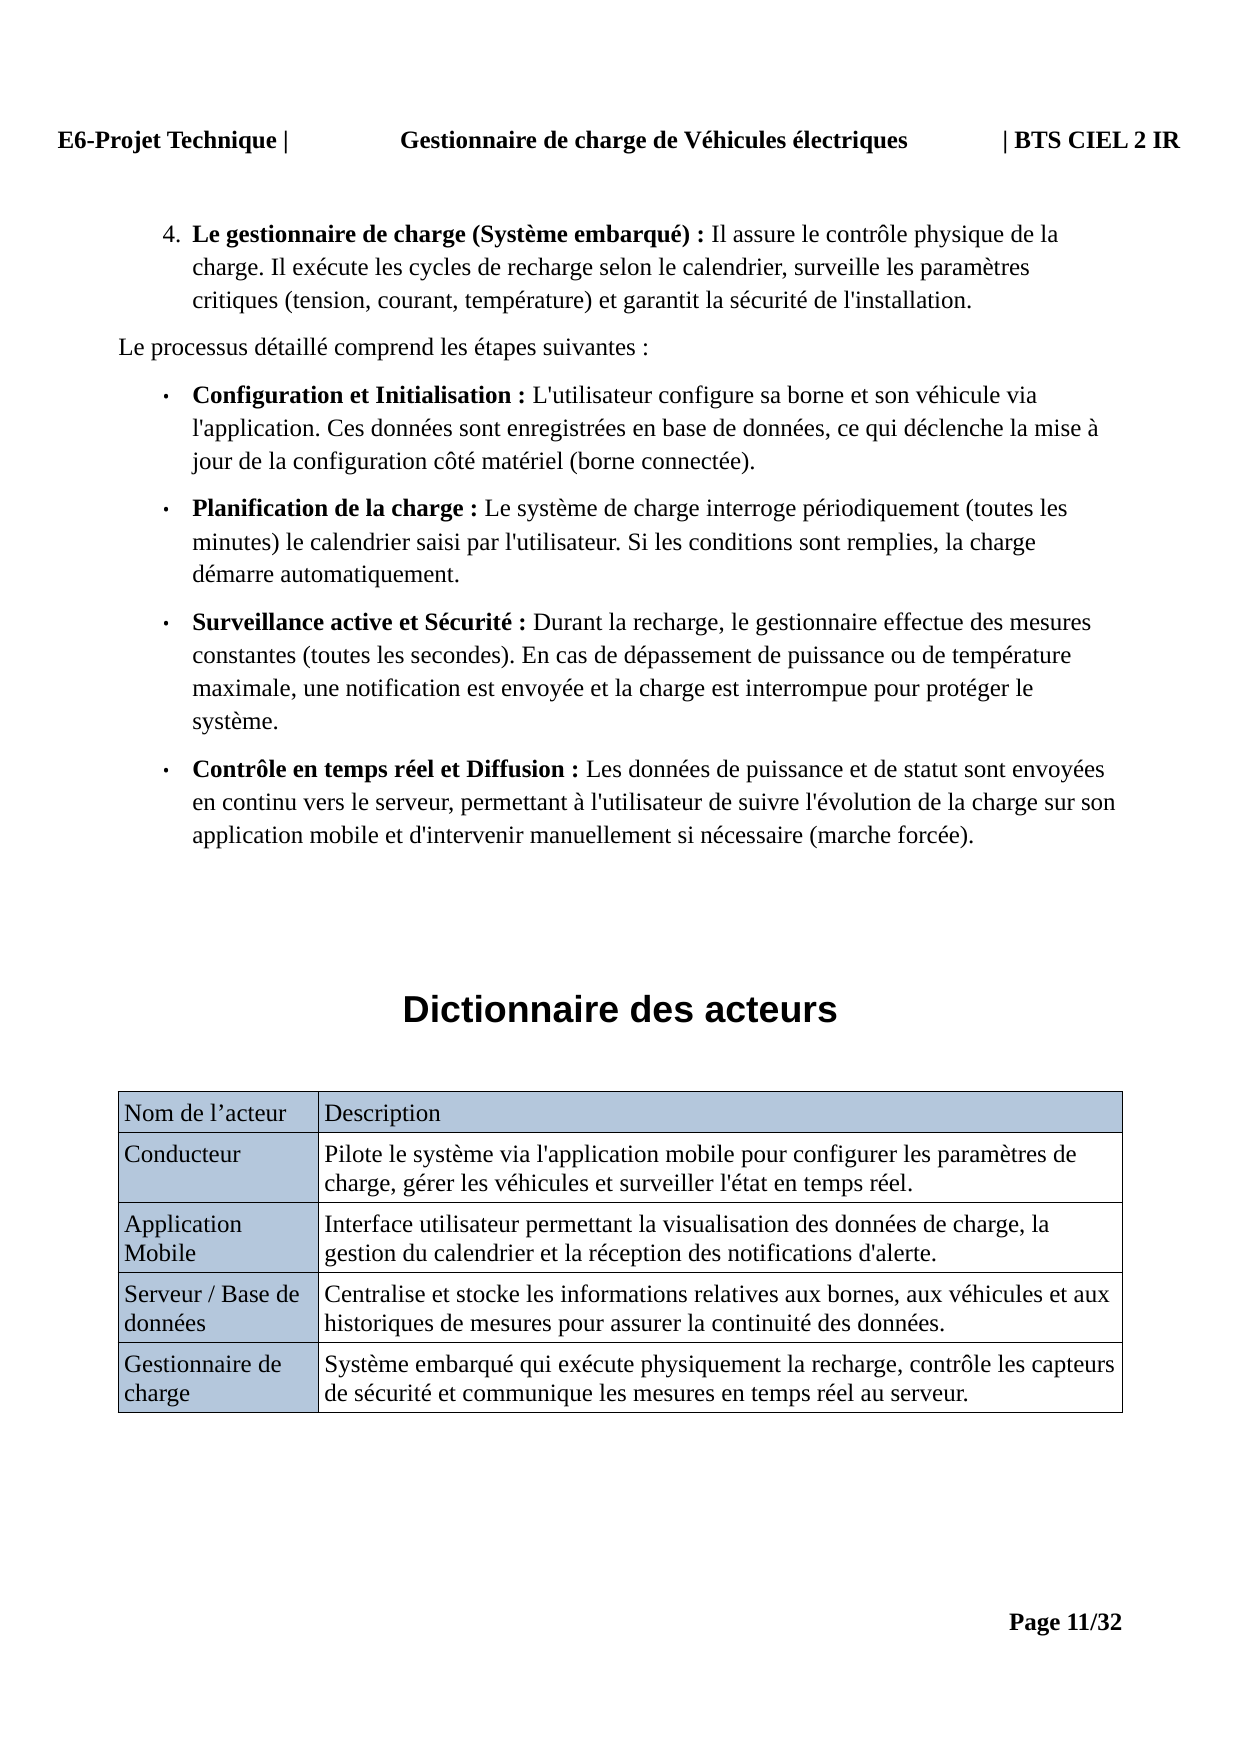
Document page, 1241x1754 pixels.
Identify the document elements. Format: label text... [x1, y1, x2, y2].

table_cell Gestionnaire de charge [119, 1343, 318, 1412]
table_header Description [319, 1092, 1122, 1132]
table_cell Conducteur [119, 1133, 318, 1202]
table_cell Système embarqué qui exécute physiquement la recharge, contrôle les capteurs de sécurité et communique les mesures en temps réel au serveur. [319, 1343, 1122, 1412]
table_cell Application Mobile [119, 1203, 318, 1272]
list Planification de la charge : Le système de charge interroge périodiquement (toutes les minutes) le calendrier saisi par l'utilisateur. Si les conditions sont remplies, la charge démarre automatiquement. [162, 493, 1122, 588]
table_header Nom de l’acteur [119, 1092, 318, 1132]
list Surveillance active et Sécurité : Durant la recharge, le gestionnaire effectue des mesures constantes (toutes les secondes). En cas de dépassement de puissance ou de température maximale, une notification est envoyée et la charge est interrompue pour protéger le système. [162, 607, 1122, 735]
list Configuration et Initialisation : L'utilisateur configure sa borne et son véhicule via l'application. Ces données sont enregistrées en base de données, ce qui déclenche la mise à jour de la configuration côté matériel (borne connectée). [162, 380, 1122, 475]
table_cell Serveur / Base de données [119, 1273, 318, 1342]
table_cell Pilote le système via l'application mobile pour configurer les paramètres de charge, gérer les véhicules et surveiller l'état en temps réel. [319, 1133, 1122, 1202]
list Le gestionnaire de charge (Système embarqué) : Il assure le contrôle physique de la charge. Il exécute les cycles de recharge selon le calendrier, surveille les paramètres critiques (tension, courant, température) et garantit la sécurité de l'installation. [162, 219, 1122, 313]
subtitle Dictionnaire des acteurs [118, 988, 1122, 1031]
table_cell Centralise et stocke les informations relatives aux bornes, aux véhicules et aux historiques de mesures pour assurer la continuité des données. [319, 1273, 1122, 1342]
table_cell Interface utilisateur permettant la visualisation des données de charge, la gestion du calendrier et la réception des notifications d'alerte. [319, 1203, 1122, 1272]
list Contrôle en temps réel et Diffusion : Les données de puissance et de statut sont envoyées en continu vers le serveur, permettant à l'utilisateur de suivre l'évolution de la charge sur son application mobile et d'intervenir manuellement si nécessaire (marche forcée). [162, 754, 1122, 849]
text Le processus détaillé comprend les étapes suivantes : [118, 332, 1122, 361]
